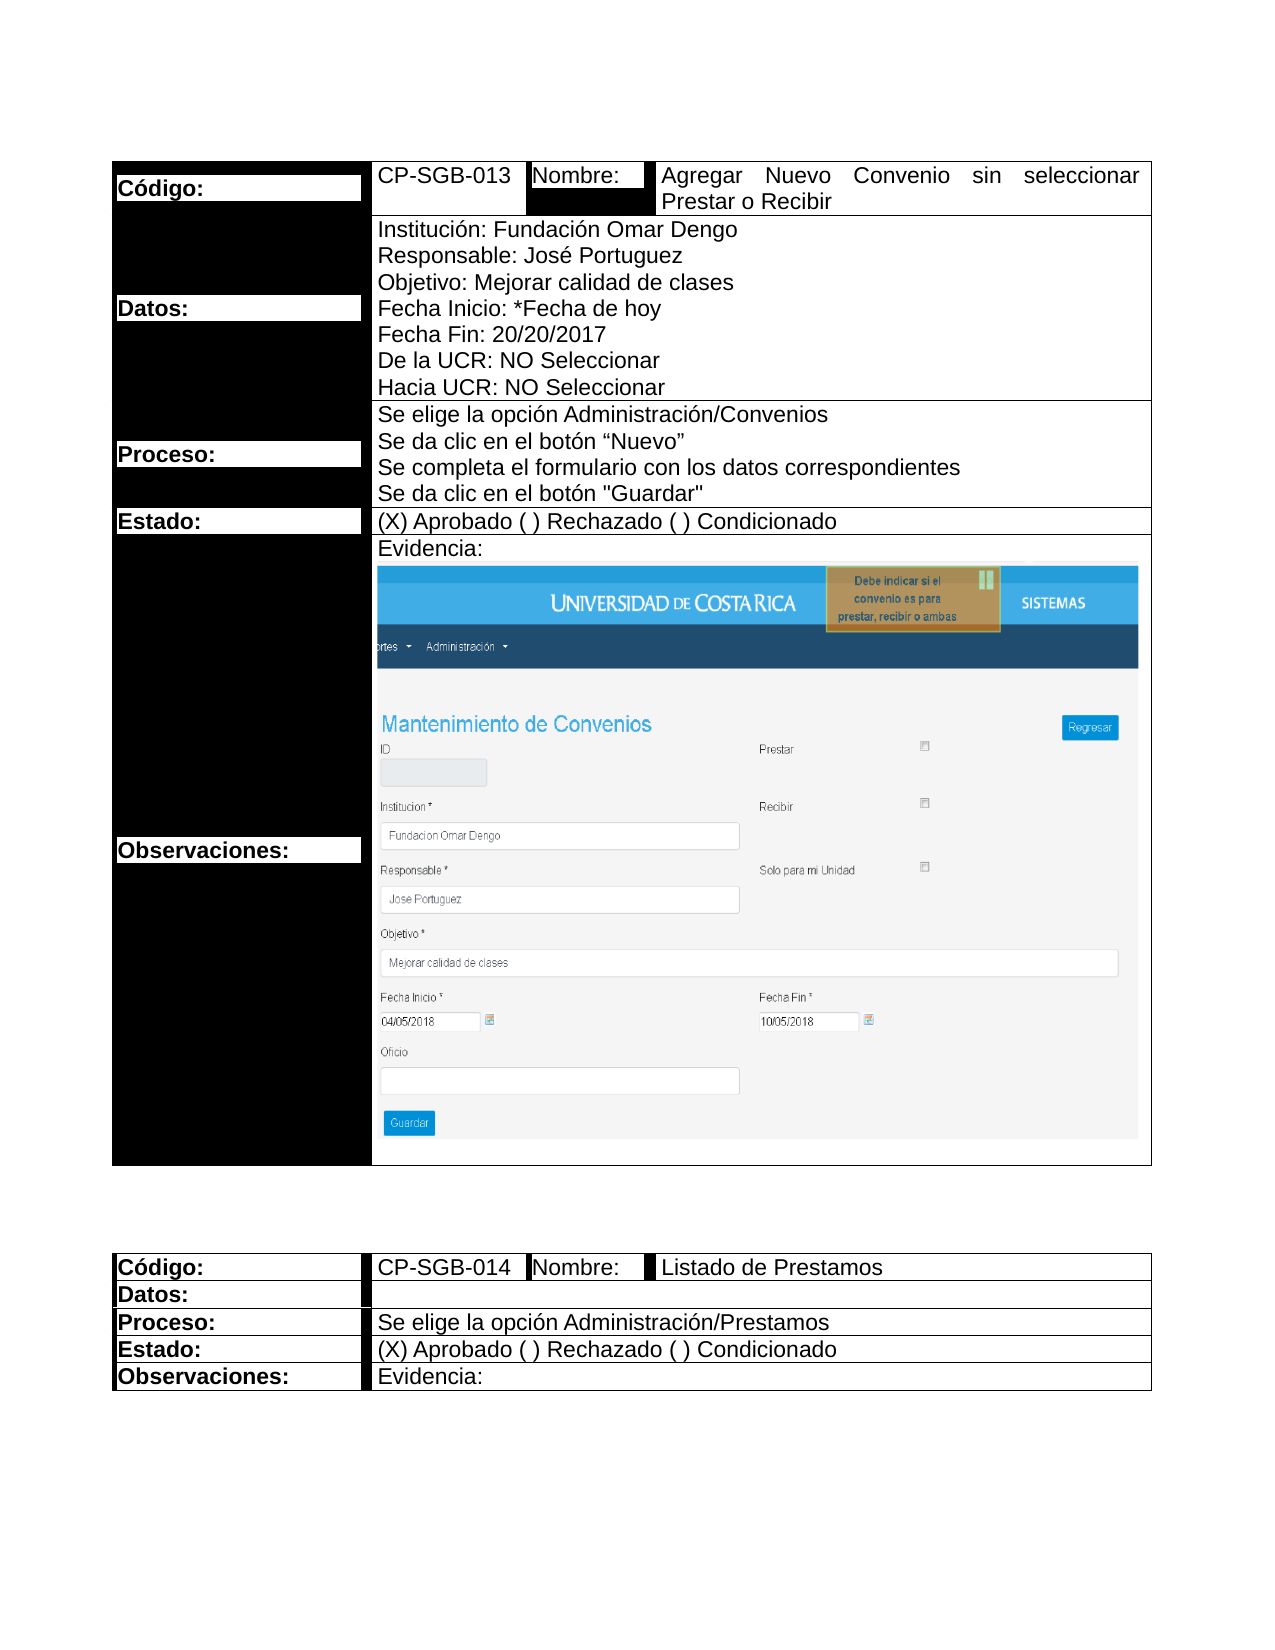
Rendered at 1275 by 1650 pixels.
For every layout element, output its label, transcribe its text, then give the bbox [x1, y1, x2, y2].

table_cell Proceso: [113, 401, 371, 507]
table_header Nombre: [527, 162, 655, 215]
table_header CP-SGB-013 [372, 162, 526, 215]
table_cell Datos: [361, 1281, 371, 1307]
table_cell Proceso: [361, 1309, 371, 1335]
table_cell (X) Aprobado ( ) Rechazado ( ) Condicionado [372, 508, 1151, 534]
table_header Listado de Prestamos [656, 1254, 1151, 1280]
table_header Código: [361, 1254, 371, 1280]
table_cell Institución: Fundación Omar Dengo Responsable: José Portuguez Objetivo: Mejorar calidad de clases Fecha Inicio: *Fecha de hoy Fecha Fin: 20/20/2017 De la UCR: NO Seleccionar Hacia UCR: NO Seleccionar [372, 216, 1151, 400]
table_cell (X) Aprobado ( ) Rechazado ( ) Condicionado [372, 1336, 1151, 1362]
table_cell Estado: [361, 1336, 371, 1362]
table_header Código: [113, 162, 371, 215]
table_cell Datos: [113, 216, 371, 400]
table_header Agregar Nuevo Convenio sin seleccionar Prestar o Recibir [656, 162, 1151, 215]
table_cell [372, 1281, 1151, 1307]
table_cell Estado: [361, 508, 371, 534]
table_cell Se elige la opción Administración/Convenios Se da clic en el botón “Nuevo” Se completa el formulario con los datos correspondientes Se da clic en el botón "Guardar" [372, 401, 1151, 507]
table_header CP-SGB-014 [515, 1254, 526, 1280]
table_cell Se elige la opción Administración/Prestamos [372, 1309, 1151, 1335]
table_cell Evidencia: [372, 535, 1151, 1165]
table_header Nombre: [644, 1254, 655, 1280]
table_cell Evidencia: [372, 1363, 1151, 1390]
table_cell Observaciones: [113, 535, 371, 1165]
